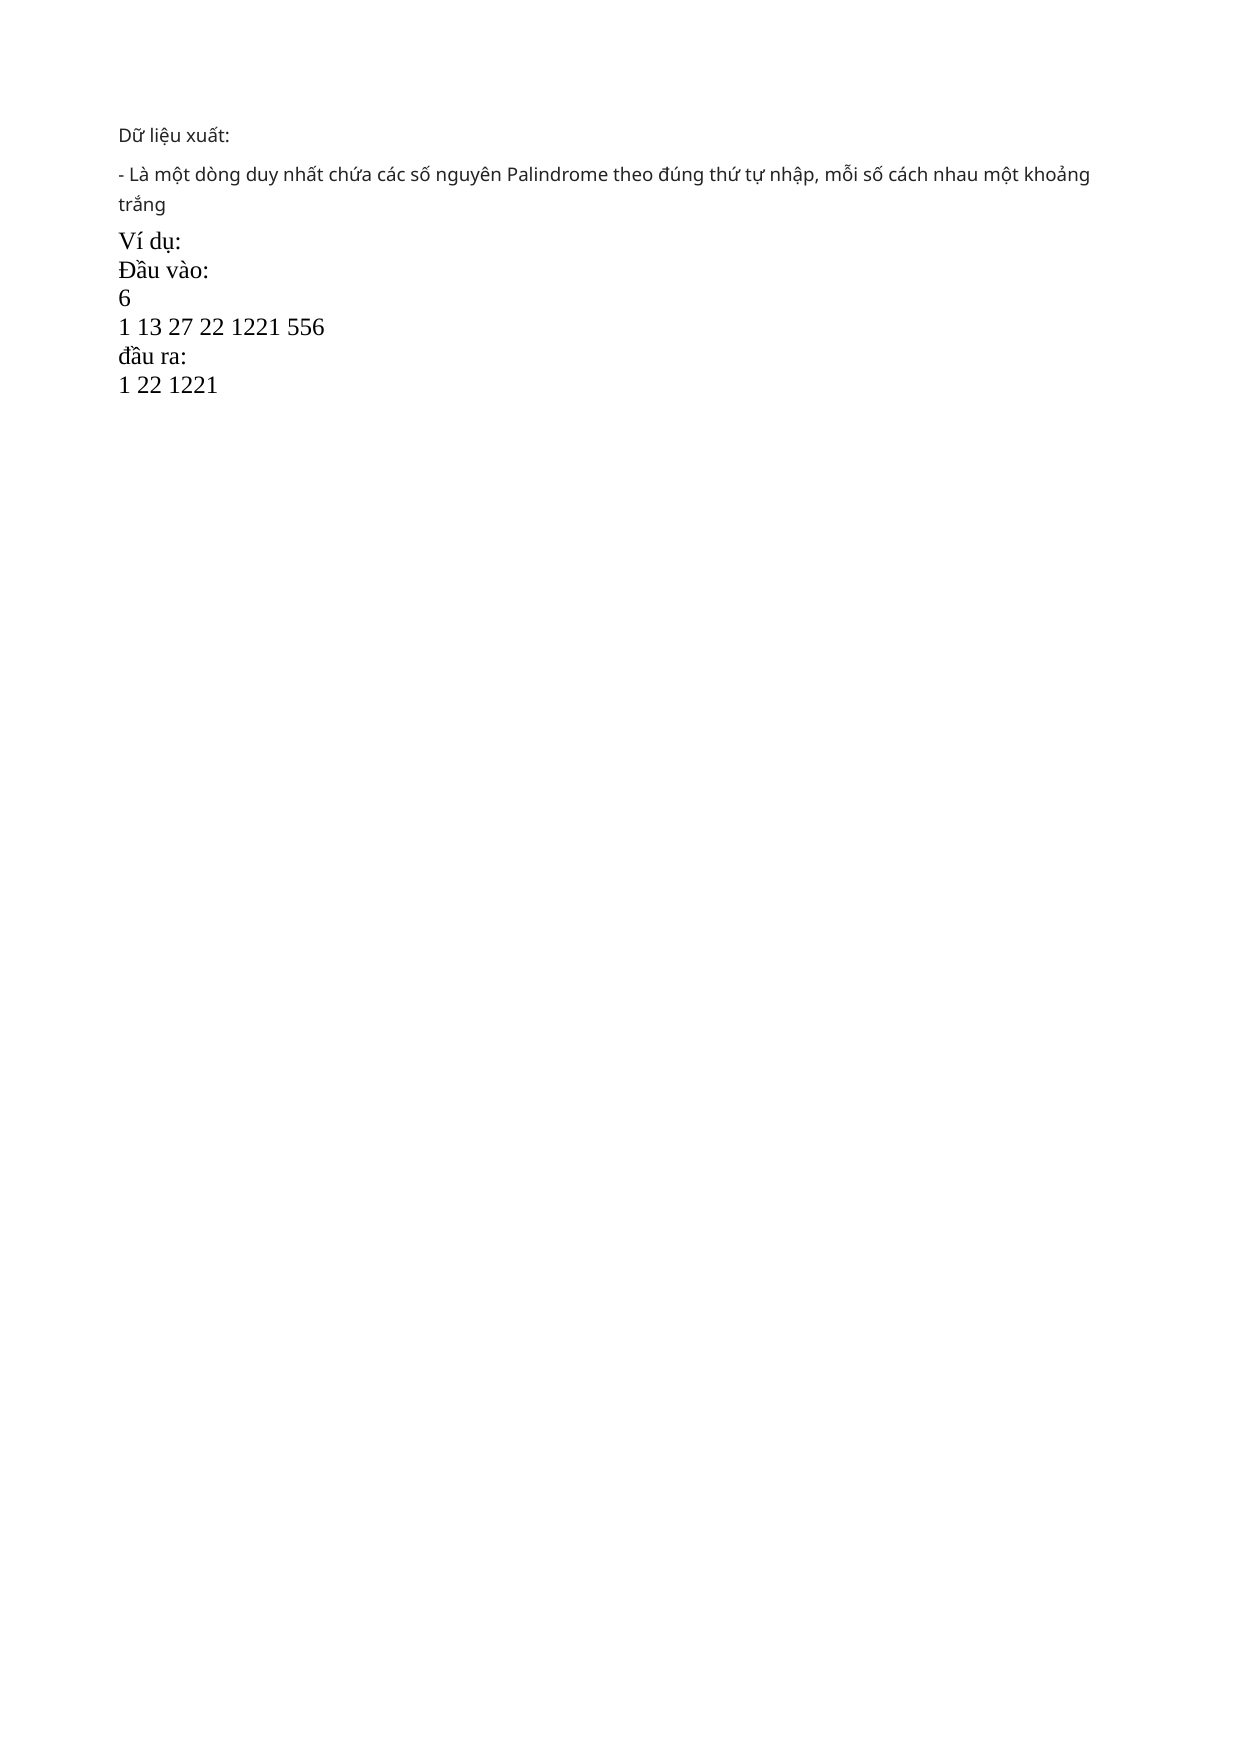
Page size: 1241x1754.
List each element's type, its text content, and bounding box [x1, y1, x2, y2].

text Dữ liệu xuất: [118, 118, 1122, 148]
text Đầu vào: [118, 255, 1122, 283]
text đầu ra: [118, 341, 1122, 370]
text 1 13 27 22 1221 556 [118, 312, 1122, 341]
text 6 [118, 283, 1122, 312]
text Ví dụ: [118, 226, 1122, 255]
text 1 22 1221 [118, 370, 1122, 398]
text - Là một dòng duy nhất chứa các số nguyên Palindrome theo đúng thứ tự nhập, mỗi số cách nhau một khoảng trắng [118, 157, 1122, 217]
